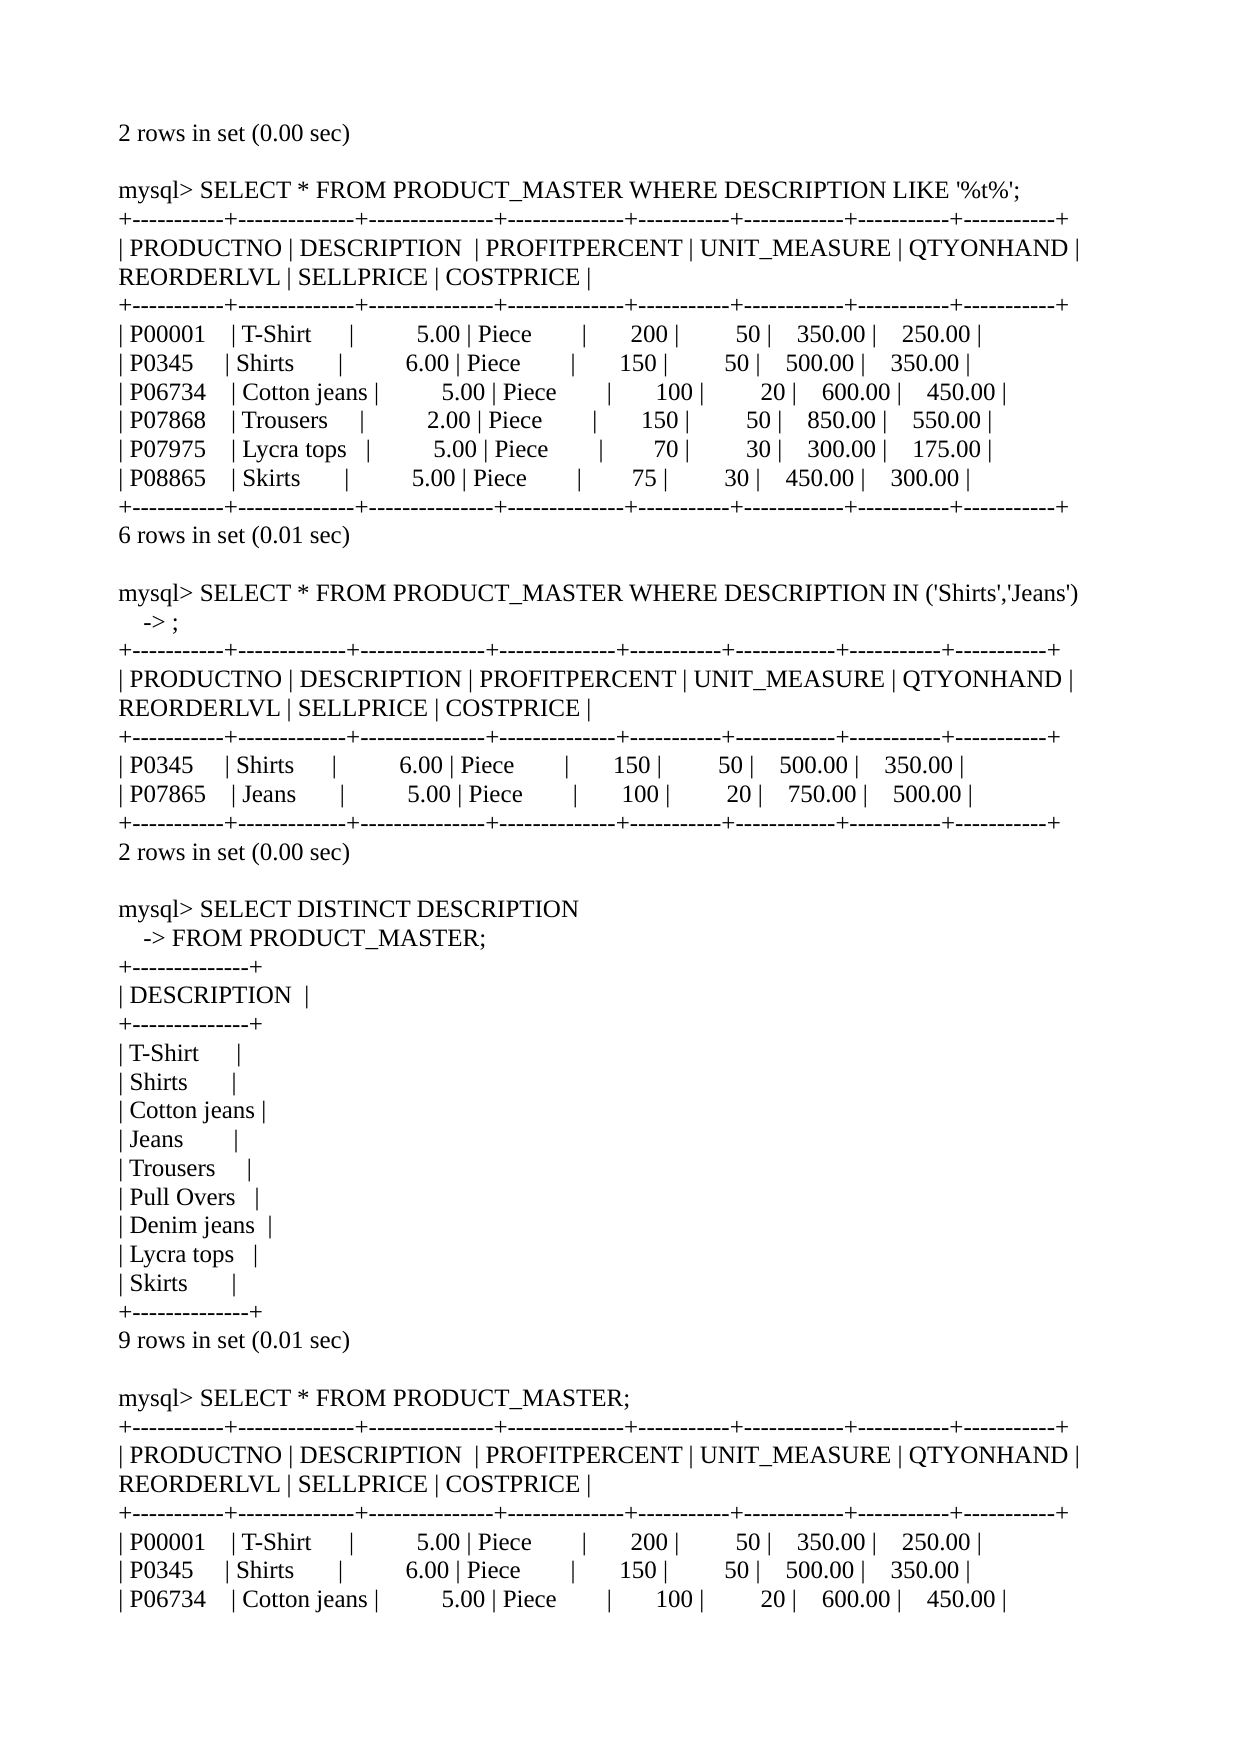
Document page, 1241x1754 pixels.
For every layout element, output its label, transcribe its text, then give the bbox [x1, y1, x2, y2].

text +--------------+ [118, 952, 1122, 981]
text +-----------+--------------+---------------+--------------+-----------+------------+-----------+-----------+ [118, 1498, 1122, 1527]
text 6 rows in set (0.01 sec) [118, 521, 1122, 549]
text +-----------+--------------+---------------+--------------+-----------+------------+-----------+-----------+ [118, 291, 1122, 319]
text 2 rows in set (0.00 sec) [118, 837, 1122, 866]
text 9 rows in set (0.01 sec) [118, 1326, 1122, 1354]
text | PRODUCTNO | DESCRIPTION | PROFITPERCENT | UNIT_MEASURE | QTYONHAND | REORDERLVL | SELLPRICE | COSTPRICE | [118, 664, 1122, 722]
text | P06734 | Cotton jeans | 5.00 | Piece | 100 | 20 | 600.00 | 450.00 | [118, 1584, 1122, 1613]
text | Skirts | [118, 1268, 1122, 1297]
text | P07868 | Trousers | 2.00 | Piece | 150 | 50 | 850.00 | 550.00 | [118, 406, 1122, 434]
text mysql> SELECT * FROM PRODUCT_MASTER; [118, 1383, 1122, 1412]
text | P00001 | T-Shirt | 5.00 | Piece | 200 | 50 | 350.00 | 250.00 | [118, 1527, 1122, 1556]
text | P07975 | Lycra tops | 5.00 | Piece | 70 | 30 | 300.00 | 175.00 | [118, 434, 1122, 463]
text mysql> SELECT DISTINCT DESCRIPTION [118, 894, 1122, 923]
text +-----------+--------------+---------------+--------------+-----------+------------+-----------+-----------+ [118, 1412, 1122, 1441]
text | T-Shirt | [118, 1038, 1122, 1067]
text +-----------+-------------+---------------+--------------+-----------+------------+-----------+-----------+ [118, 722, 1122, 751]
text | PRODUCTNO | DESCRIPTION | PROFITPERCENT | UNIT_MEASURE | QTYONHAND | REORDERLVL | SELLPRICE | COSTPRICE | [118, 1441, 1122, 1498]
text -> FROM PRODUCT_MASTER; [118, 923, 1122, 952]
text +-----------+-------------+---------------+--------------+-----------+------------+-----------+-----------+ [118, 636, 1122, 664]
text +-----------+-------------+---------------+--------------+-----------+------------+-----------+-----------+ [118, 808, 1122, 837]
text | PRODUCTNO | DESCRIPTION | PROFITPERCENT | UNIT_MEASURE | QTYONHAND | REORDERLVL | SELLPRICE | COSTPRICE | [118, 233, 1122, 291]
text | Shirts | [118, 1067, 1122, 1096]
text +--------------+ [118, 1297, 1122, 1326]
text | Denim jeans | [118, 1211, 1122, 1239]
text | P06734 | Cotton jeans | 5.00 | Piece | 100 | 20 | 600.00 | 450.00 | [118, 377, 1122, 406]
text | Lycra tops | [118, 1239, 1122, 1268]
text | P00001 | T-Shirt | 5.00 | Piece | 200 | 50 | 350.00 | 250.00 | [118, 319, 1122, 348]
text | P0345 | Shirts | 6.00 | Piece | 150 | 50 | 500.00 | 350.00 | [118, 348, 1122, 377]
text 2 rows in set (0.00 sec) [118, 118, 1122, 147]
text mysql> SELECT * FROM PRODUCT_MASTER WHERE DESCRIPTION LIKE '%t%'; [118, 176, 1122, 204]
text | Cotton jeans | [118, 1096, 1122, 1124]
text | Pull Overs | [118, 1182, 1122, 1211]
text | P0345 | Shirts | 6.00 | Piece | 150 | 50 | 500.00 | 350.00 | [118, 1556, 1122, 1584]
text | P0345 | Shirts | 6.00 | Piece | 150 | 50 | 500.00 | 350.00 | [118, 751, 1122, 779]
text +-----------+--------------+---------------+--------------+-----------+------------+-----------+-----------+ [118, 492, 1122, 521]
text | DESCRIPTION | [118, 981, 1122, 1009]
text | P07865 | Jeans | 5.00 | Piece | 100 | 20 | 750.00 | 500.00 | [118, 779, 1122, 808]
text mysql> SELECT * FROM PRODUCT_MASTER WHERE DESCRIPTION IN ('Shirts','Jeans') [118, 578, 1122, 607]
text +-----------+--------------+---------------+--------------+-----------+------------+-----------+-----------+ [118, 204, 1122, 233]
text | P08865 | Skirts | 5.00 | Piece | 75 | 30 | 450.00 | 300.00 | [118, 463, 1122, 492]
text -> ; [118, 607, 1122, 636]
text +--------------+ [118, 1009, 1122, 1038]
text | Trousers | [118, 1153, 1122, 1182]
text | Jeans | [118, 1124, 1122, 1153]
